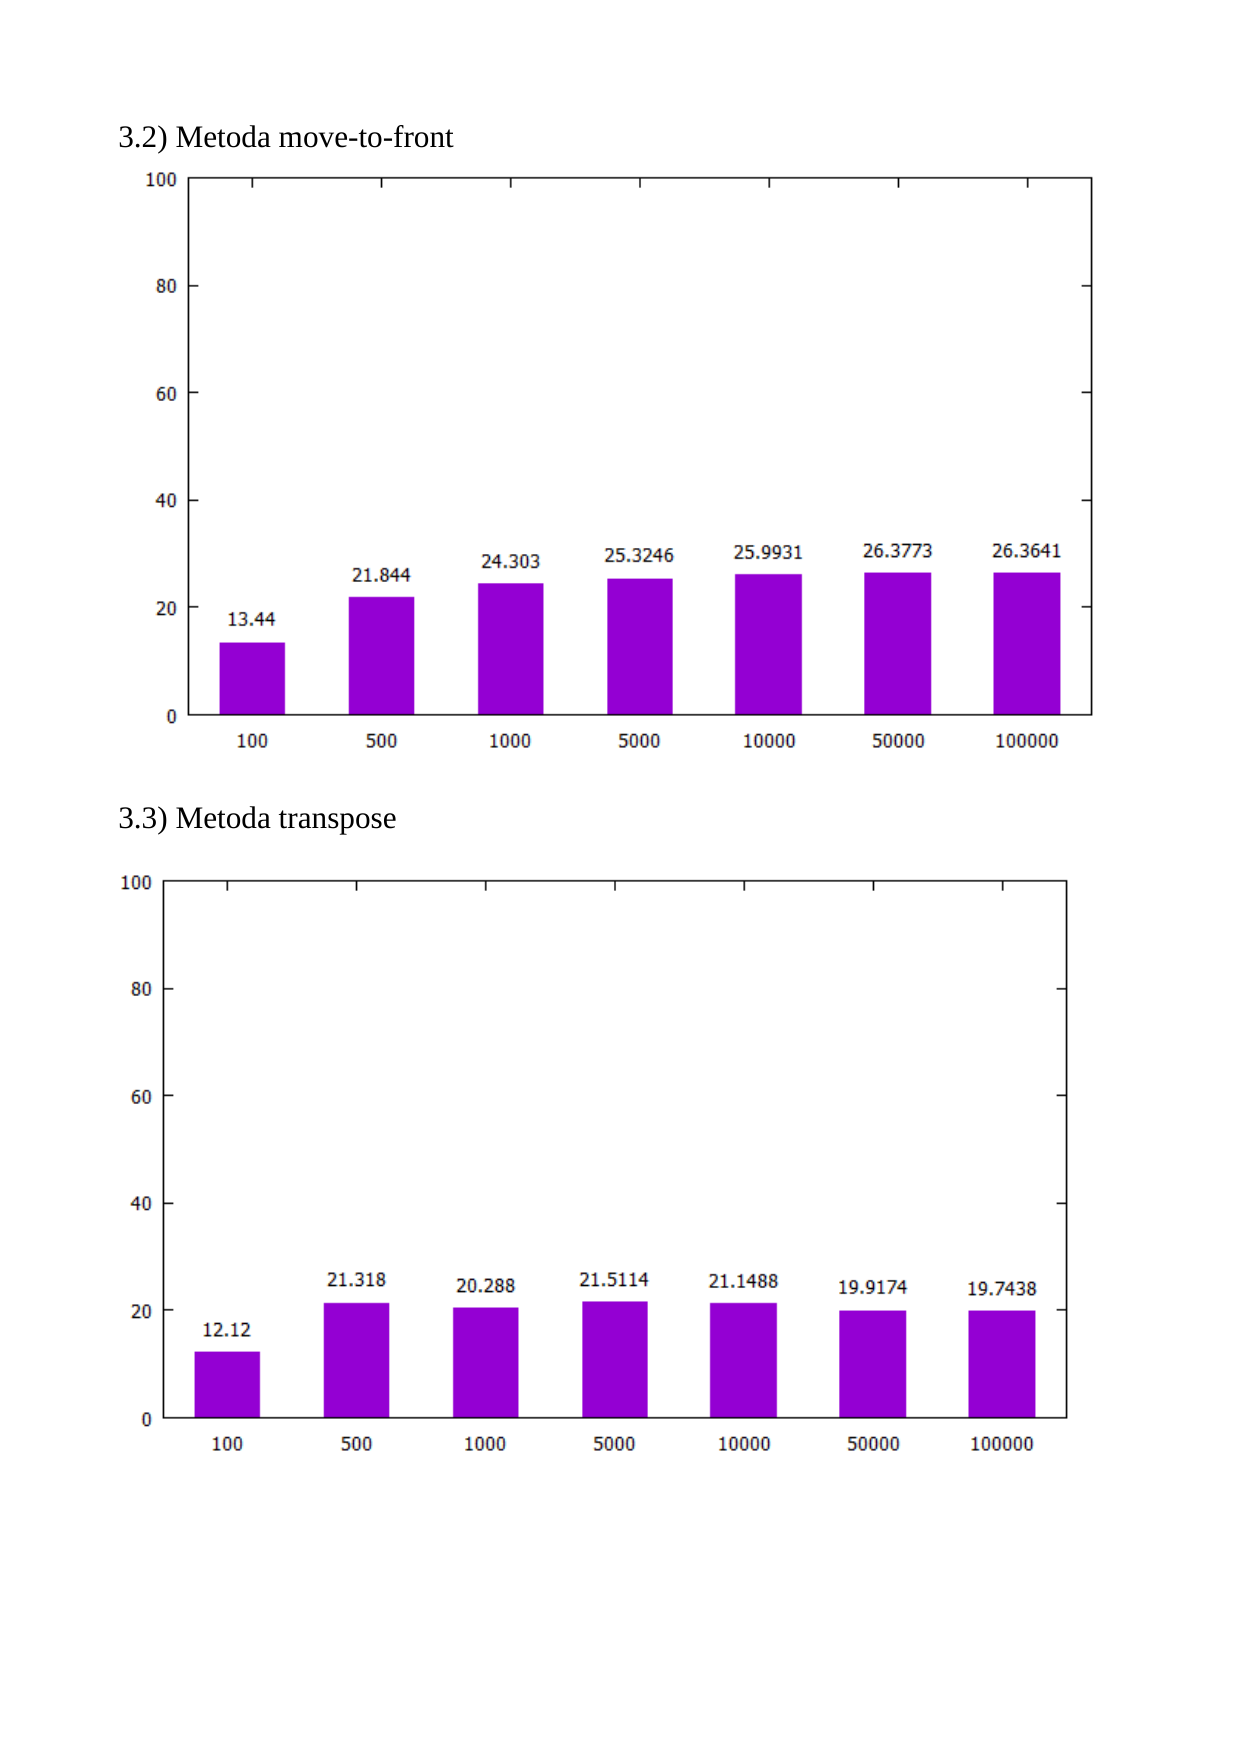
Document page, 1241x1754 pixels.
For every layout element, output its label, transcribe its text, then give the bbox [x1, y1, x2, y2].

text 3.2) Metoda move-to-front [118, 118, 1122, 154]
picture [93, 856, 1098, 1466]
text 3.3) Metoda transpose [118, 799, 1122, 835]
picture [118, 154, 1123, 763]
